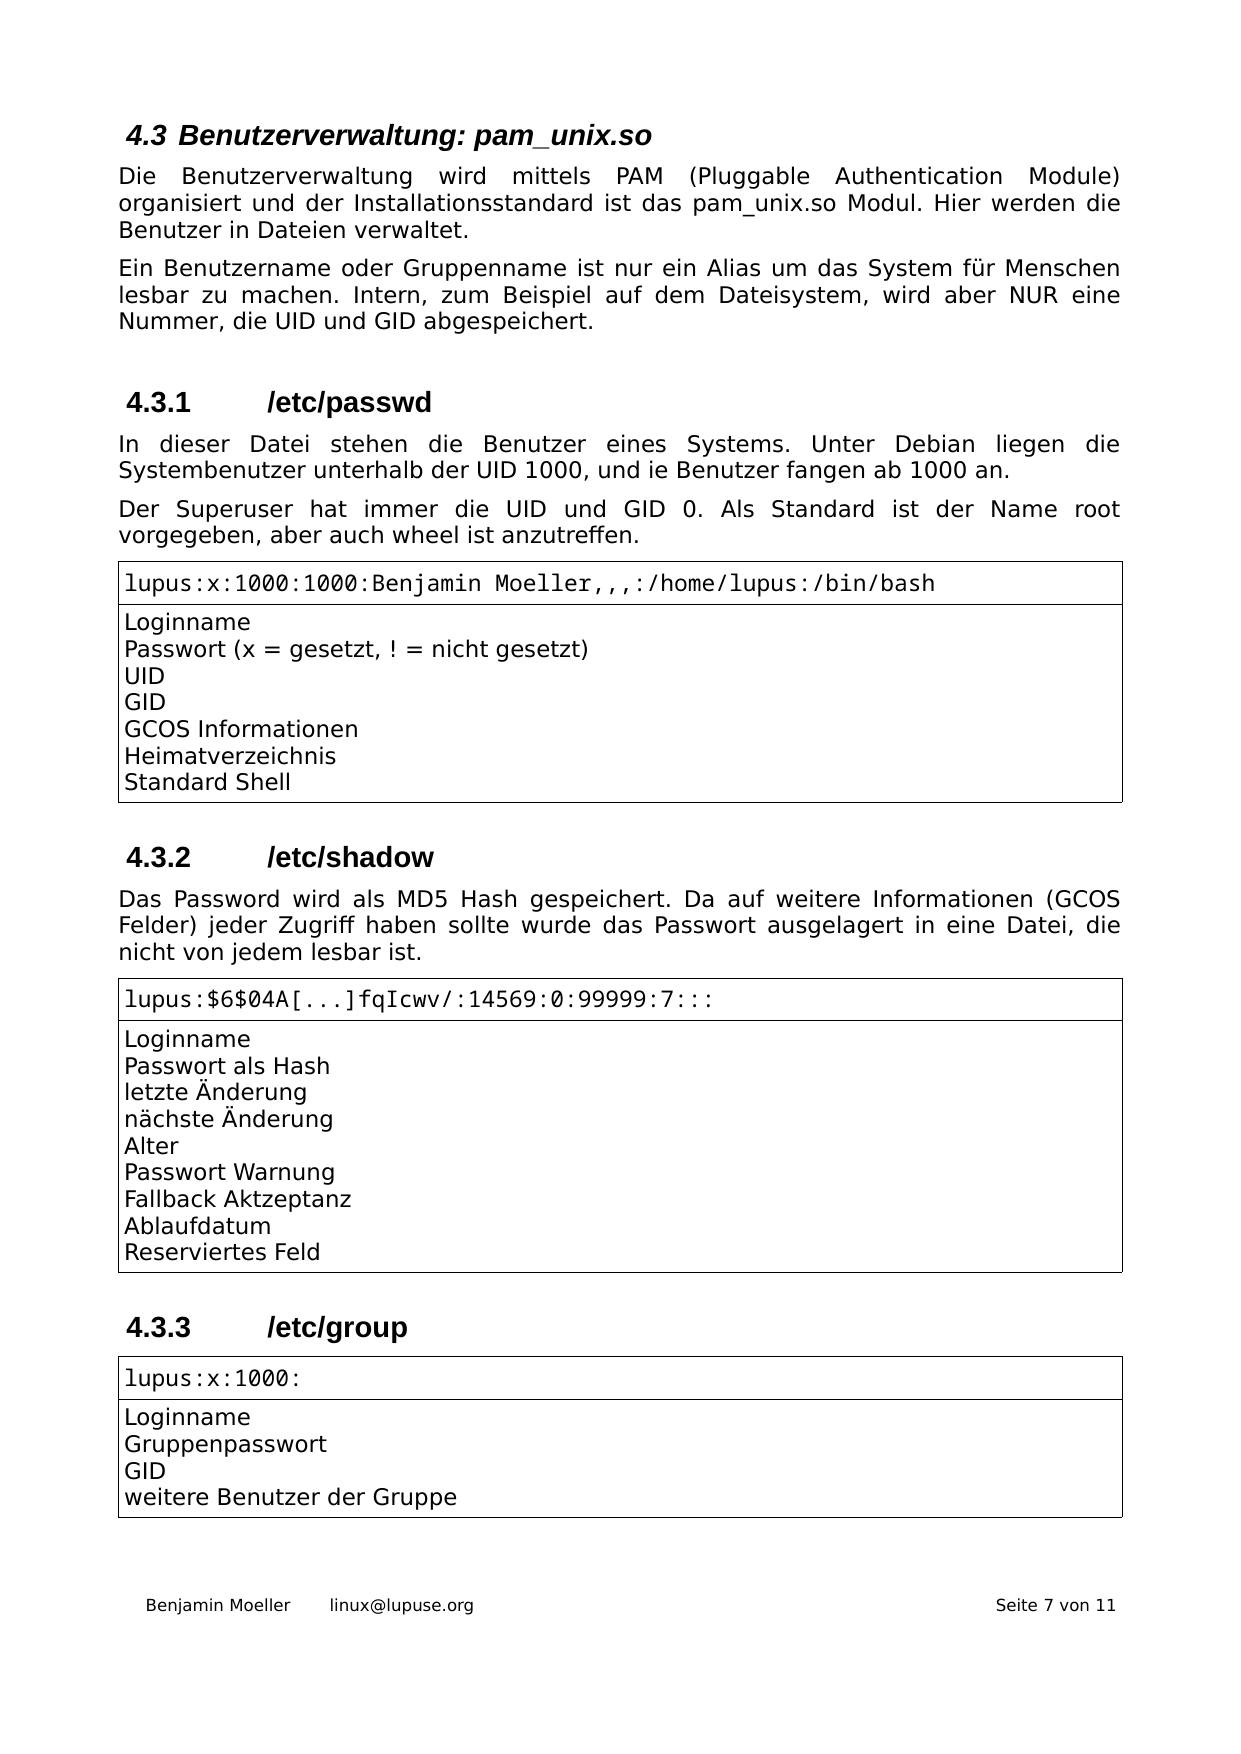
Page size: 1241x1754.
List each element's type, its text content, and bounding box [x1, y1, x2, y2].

table_cell Loginname Passwort als Hash letzte Änderung nächste Änderung Alter Passwort Warnung Fallback Aktzeptanz Ablaufdatum Reserviertes Feld [119, 1021, 1122, 1272]
text Ein Benutzername oder Gruppenname ist nur ein Alias um das System für Menschen lesbar zu machen. Intern, zum Beispiel auf dem Dateisystem, wird aber NUR eine Nummer, die UID und GID abgespeichert. [118, 255, 1122, 335]
subtitle Benutzerverwaltung: pam_unix.so [118, 118, 1122, 152]
text Die Benutzerverwaltung wird mittels PAM (Pluggable Authentication Module) organisiert und der Installationsstandard ist das pam_unix.so Modul. Hier werden die Benutzer in Dateien verwaltet. [118, 163, 1122, 243]
subtitle /etc/shadow [118, 841, 1122, 874]
table_cell Loginname Passwort (x = gesetzt, ! = nicht gesetzt) UID GID GCOS Informationen Heimatverzeichnis Standard Shell [119, 605, 1122, 802]
table_header lupus:x:1000:1000:Benjamin Moeller,,,:/home/lupus:/bin/bash [119, 562, 1122, 604]
subtitle /etc/passwd [118, 385, 1122, 419]
table_header lupus:$6$04A[...]fqIcwv/:14569:0:99999:7::: [119, 979, 1122, 1020]
table_header lupus:x:1000: [119, 1357, 1122, 1399]
subtitle /etc/group [118, 1311, 1122, 1344]
text Das Password wird als MD5 Hash gespeichert. Da auf weitere Informationen (GCOS Felder) jeder Zugriff haben sollte wurde das Passwort ausgelagert in eine Datei, die nicht von jedem lesbar ist. [118, 886, 1122, 966]
table_cell Loginname Gruppenpasswort GID weitere Benutzer der Gruppe [119, 1400, 1122, 1517]
text In dieser Datei stehen die Benutzer eines Systems. Unter Debian liegen die Systembenutzer unterhalb der UID 1000, und ie Benutzer fangen ab 1000 an. [118, 431, 1122, 484]
text Der Superuser hat immer die UID und GID 0. Als Standard ist der Name root vorgegeben, aber auch wheel ist anzutreffen. [118, 496, 1122, 549]
